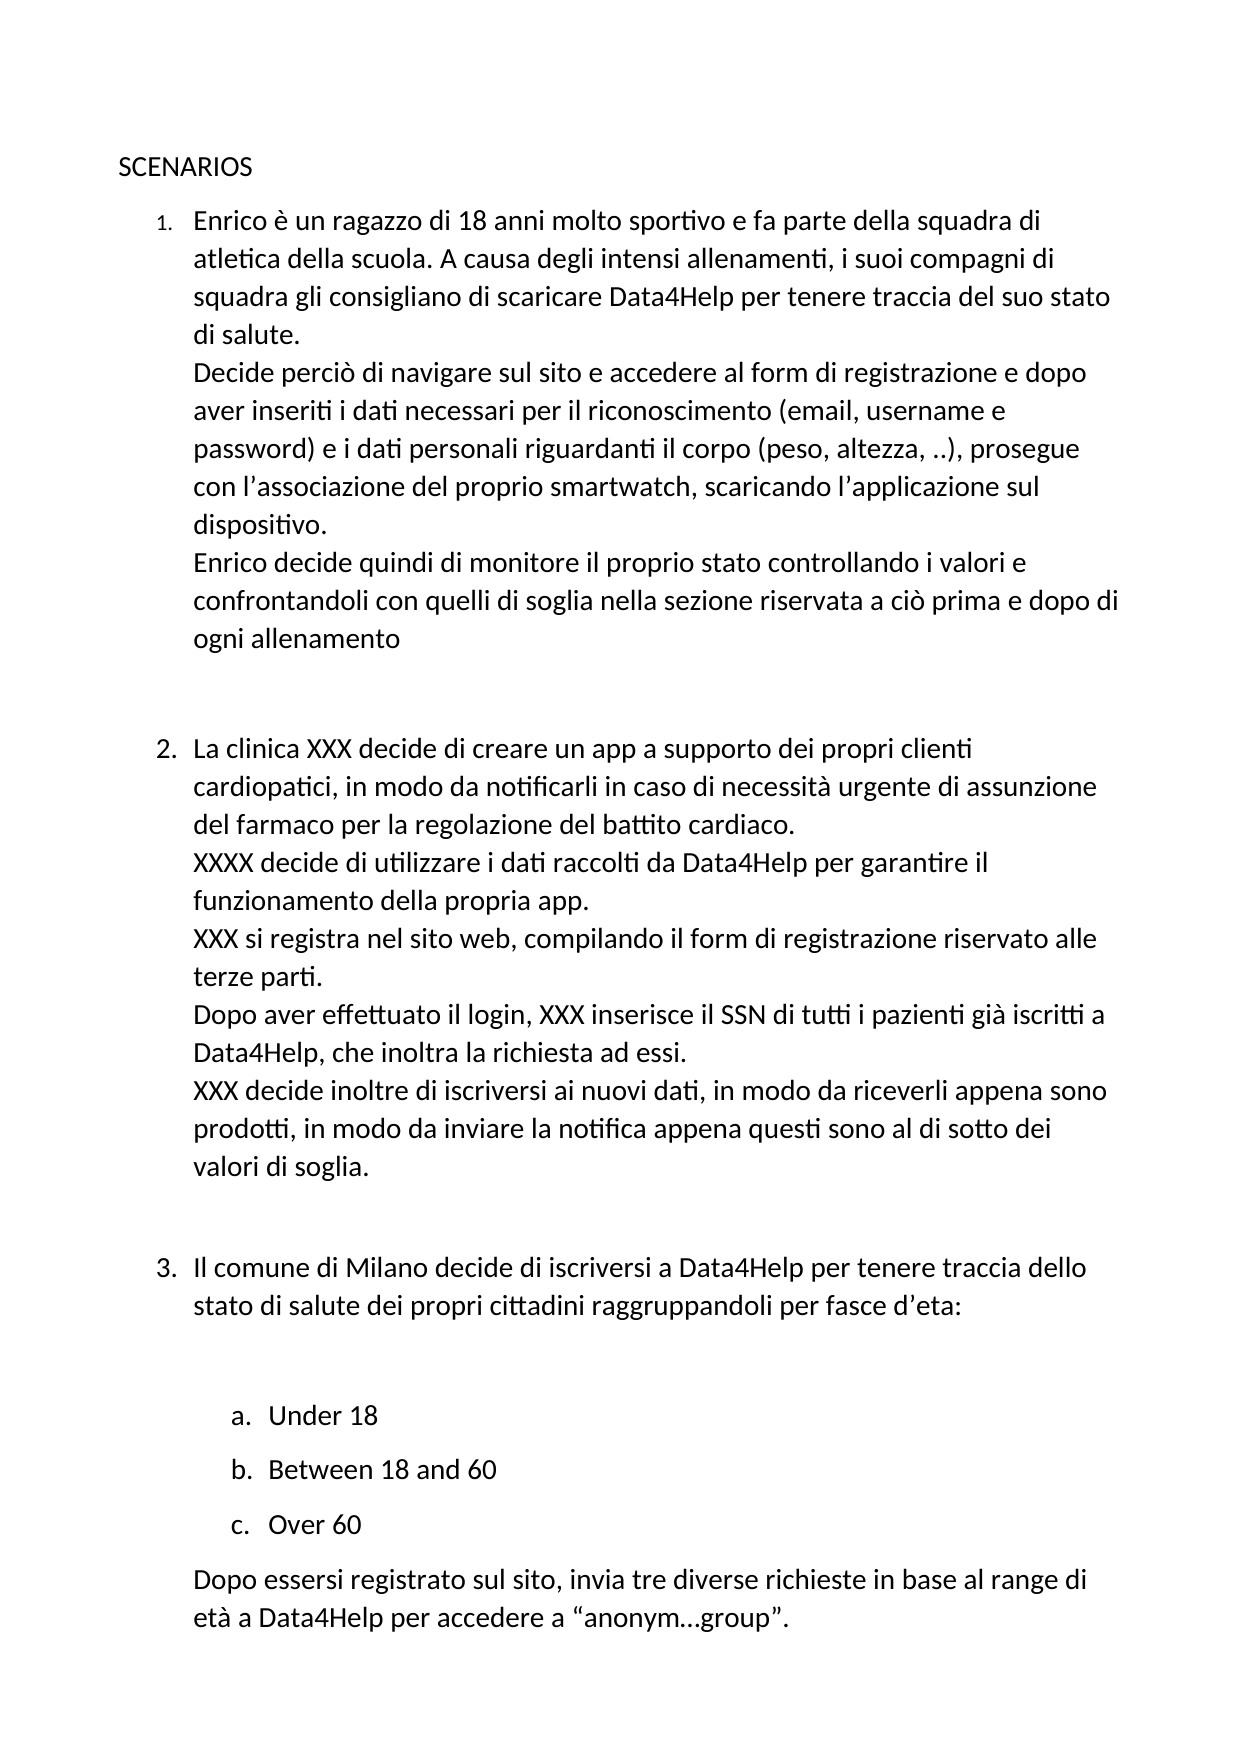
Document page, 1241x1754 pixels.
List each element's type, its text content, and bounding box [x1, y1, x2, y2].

text Dopo essersi registrato sul sito, invia tre diverse richieste in base al range di età a Data4Help per accedere a “anonym…group”. [193, 1561, 1122, 1634]
list Enrico è un ragazzo di 18 anni molto sportivo e fa parte della squadra di atletica della scuola. A causa degli intensi allenamenti, i suoi compagni di squadra gli consigliano di scaricare Data4Help per tenere traccia del suo stato di salute. Decide perciò di navigare sul sito e accedere al form di registrazione e dopo aver inseriti i dati necessari per il riconoscimento (email, username e password) e i dati personali riguardanti il corpo (peso, altezza, ..), prosegue con l’associazione del proprio smartwatch, scaricando l’applicazione sul dispositivo. Enrico decide quindi di monitore il proprio stato controllando i valori e confrontandoli con quelli di soglia nella sezione riservata a ciò prima e dopo di ogni allenamento [156, 202, 1122, 656]
list Il comune di Milano decide di iscriversi a Data4Help per tenere traccia dello stato di salute dei propri cittadini raggruppandoli per fasce d’eta: [156, 1249, 1122, 1323]
list La clinica XXX decide di creare un app a supporto dei propri clienti cardiopatici, in modo da notificarli in caso di necessità urgente di assunzione del farmaco per la regolazione del battito cardiaco. XXXX decide di utilizzare i dati raccolti da Data4Help per garantire il funzionamento della propria app. XXX si registra nel sito web, compilando il form di registrazione riservato alle terze parti. Dopo aver effettuato il login, XXX inserisce il SSN di tutti i pazienti già iscritti a Data4Help, che inoltra la richiesta ad essi. XXX decide inoltre di iscriversi ai nuovi dati, in modo da riceverli appena sono prodotti, in modo da inviare la notifica appena questi sono al di sotto dei valori di soglia. [156, 730, 1122, 1184]
list Over 60 [231, 1506, 1122, 1542]
list Between 18 and 60 [231, 1451, 1122, 1487]
list Under 18 [231, 1397, 1122, 1432]
text SCENARIOS [118, 148, 1122, 183]
